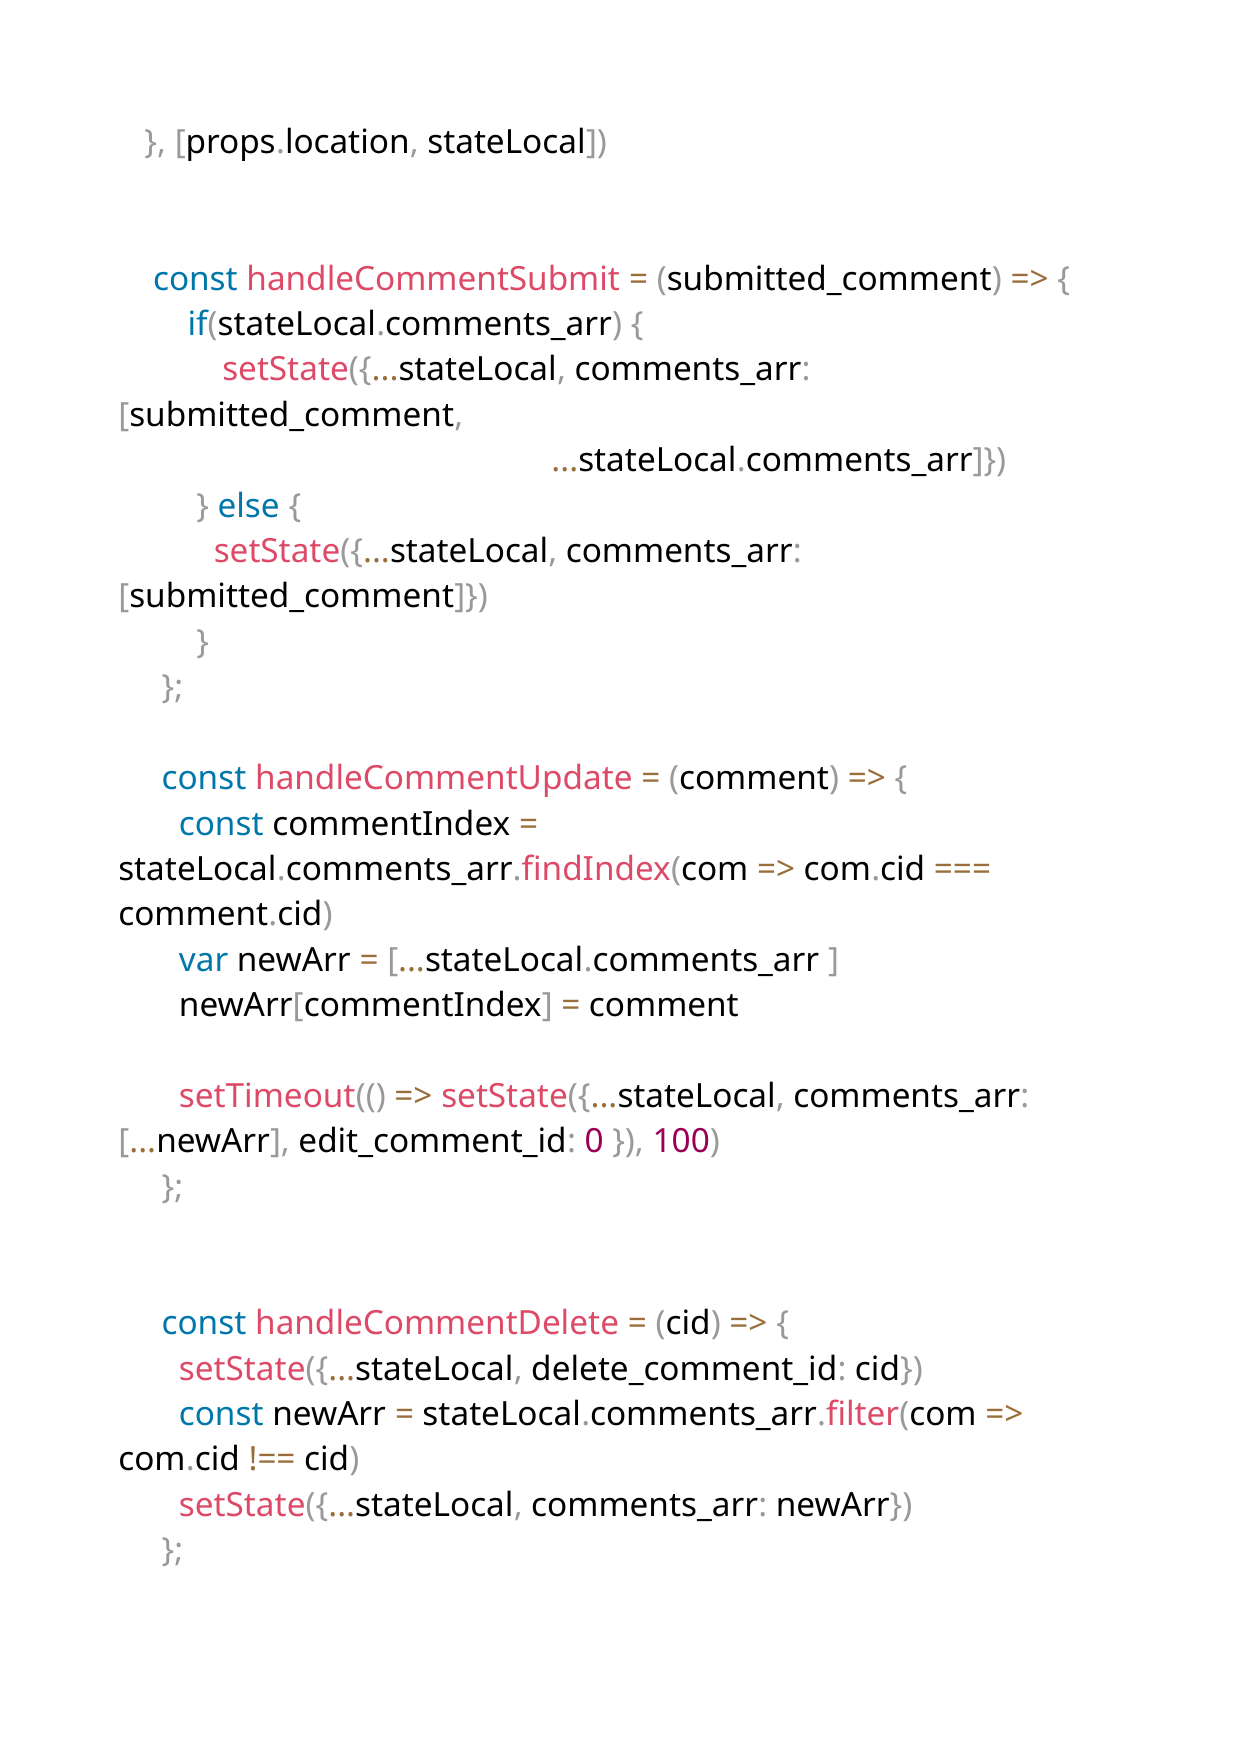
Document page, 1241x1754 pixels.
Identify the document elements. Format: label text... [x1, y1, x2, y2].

text } else { [118, 481, 1122, 527]
text setState({...stateLocal, comments_arr: [submitted_comment, [118, 345, 1122, 436]
text ...stateLocal.comments_arr]}) [118, 436, 1122, 481]
text const handleCommentDelete = (cid) => { [118, 1299, 1122, 1344]
text const commentIndex = stateLocal.comments_arr.findIndex(com => com.cid === comment.cid) [118, 799, 1122, 936]
text const handleCommentSubmit = (submitted_comment) => { [118, 254, 1122, 300]
text setTimeout(() => setState({...stateLocal, comments_arr: [...newArr], edit_comment_id: 0 }), 100) [118, 1072, 1122, 1163]
text }; [118, 1163, 1122, 1208]
text if(stateLocal.comments_arr) { [118, 300, 1122, 345]
text }; [118, 663, 1122, 708]
text var newArr = [...stateLocal.comments_arr ] [118, 936, 1122, 981]
text setState({...stateLocal, comments_arr: [submitted_comment]}) [118, 527, 1122, 618]
text const handleCommentUpdate = (comment) => { [118, 754, 1122, 799]
text } [118, 618, 1122, 663]
text const newArr = stateLocal.comments_arr.filter(com => com.cid !== cid) [118, 1390, 1122, 1481]
text }, [props.location, stateLocal]) [118, 118, 1122, 163]
text setState({...stateLocal, delete_comment_id: cid}) [118, 1344, 1122, 1390]
text }; [118, 1526, 1122, 1571]
text setState({...stateLocal, comments_arr: newArr}) [118, 1481, 1122, 1526]
text newArr[commentIndex] = comment [118, 981, 1122, 1026]
